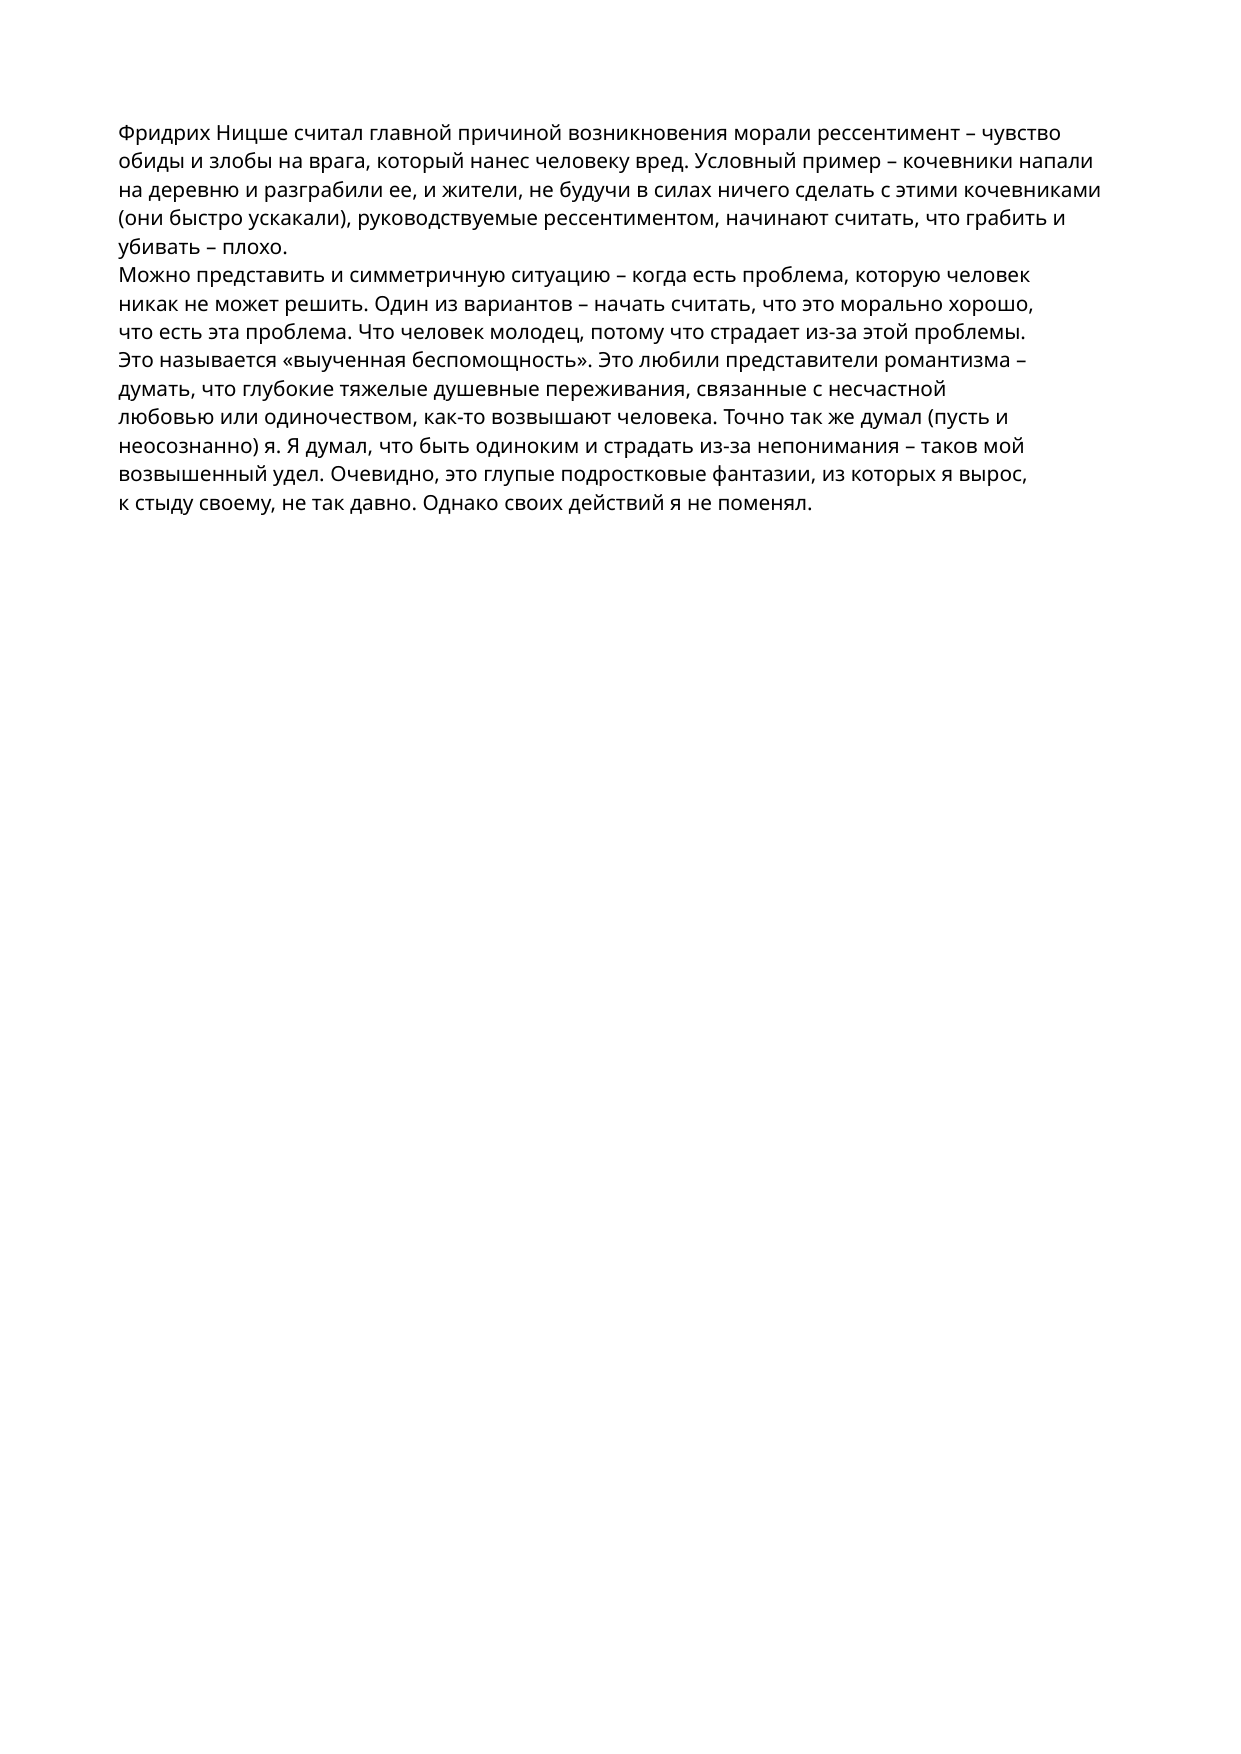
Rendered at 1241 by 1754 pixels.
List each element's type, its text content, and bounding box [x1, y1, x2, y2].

text Фридрих Ницше считал главной причиной возникновения морали рессентимент – чувство обиды и злобы на врага, который нанес человеку вред. Условный пример – кочевники напали на деревню и разграбили ее, и жители, не будучи в силах ничего сделать с этими кочевниками (они быстро ускакали), руководствуемые рессентиментом, начинают считать, что грабить и убивать – плохо. [118, 118, 1122, 260]
text Можно представить и симметричную ситуацию – когда есть проблема, которую человек никак не может решить. Один из вариантов – начать считать, что это морально хорошо, что есть эта проблема. Что человек молодец, потому что страдает из-за этой проблемы. Это называется «выученная беспомощность». Это любили представители романтизма – думать, что глубокие тяжелые душевные переживания, связанные с несчастной любовью или одиночеством, как-то возвышают человека. Точно так же думал (пусть и неосознанно) я. Я думал, что быть одиноким и страдать из-за непонимания – таков мой возвышенный удел. Очевидно, это глупые подростковые фантазии, из которых я вырос, к стыду своему, не так давно. Однако своих действий я не поменял. [118, 260, 1039, 516]
